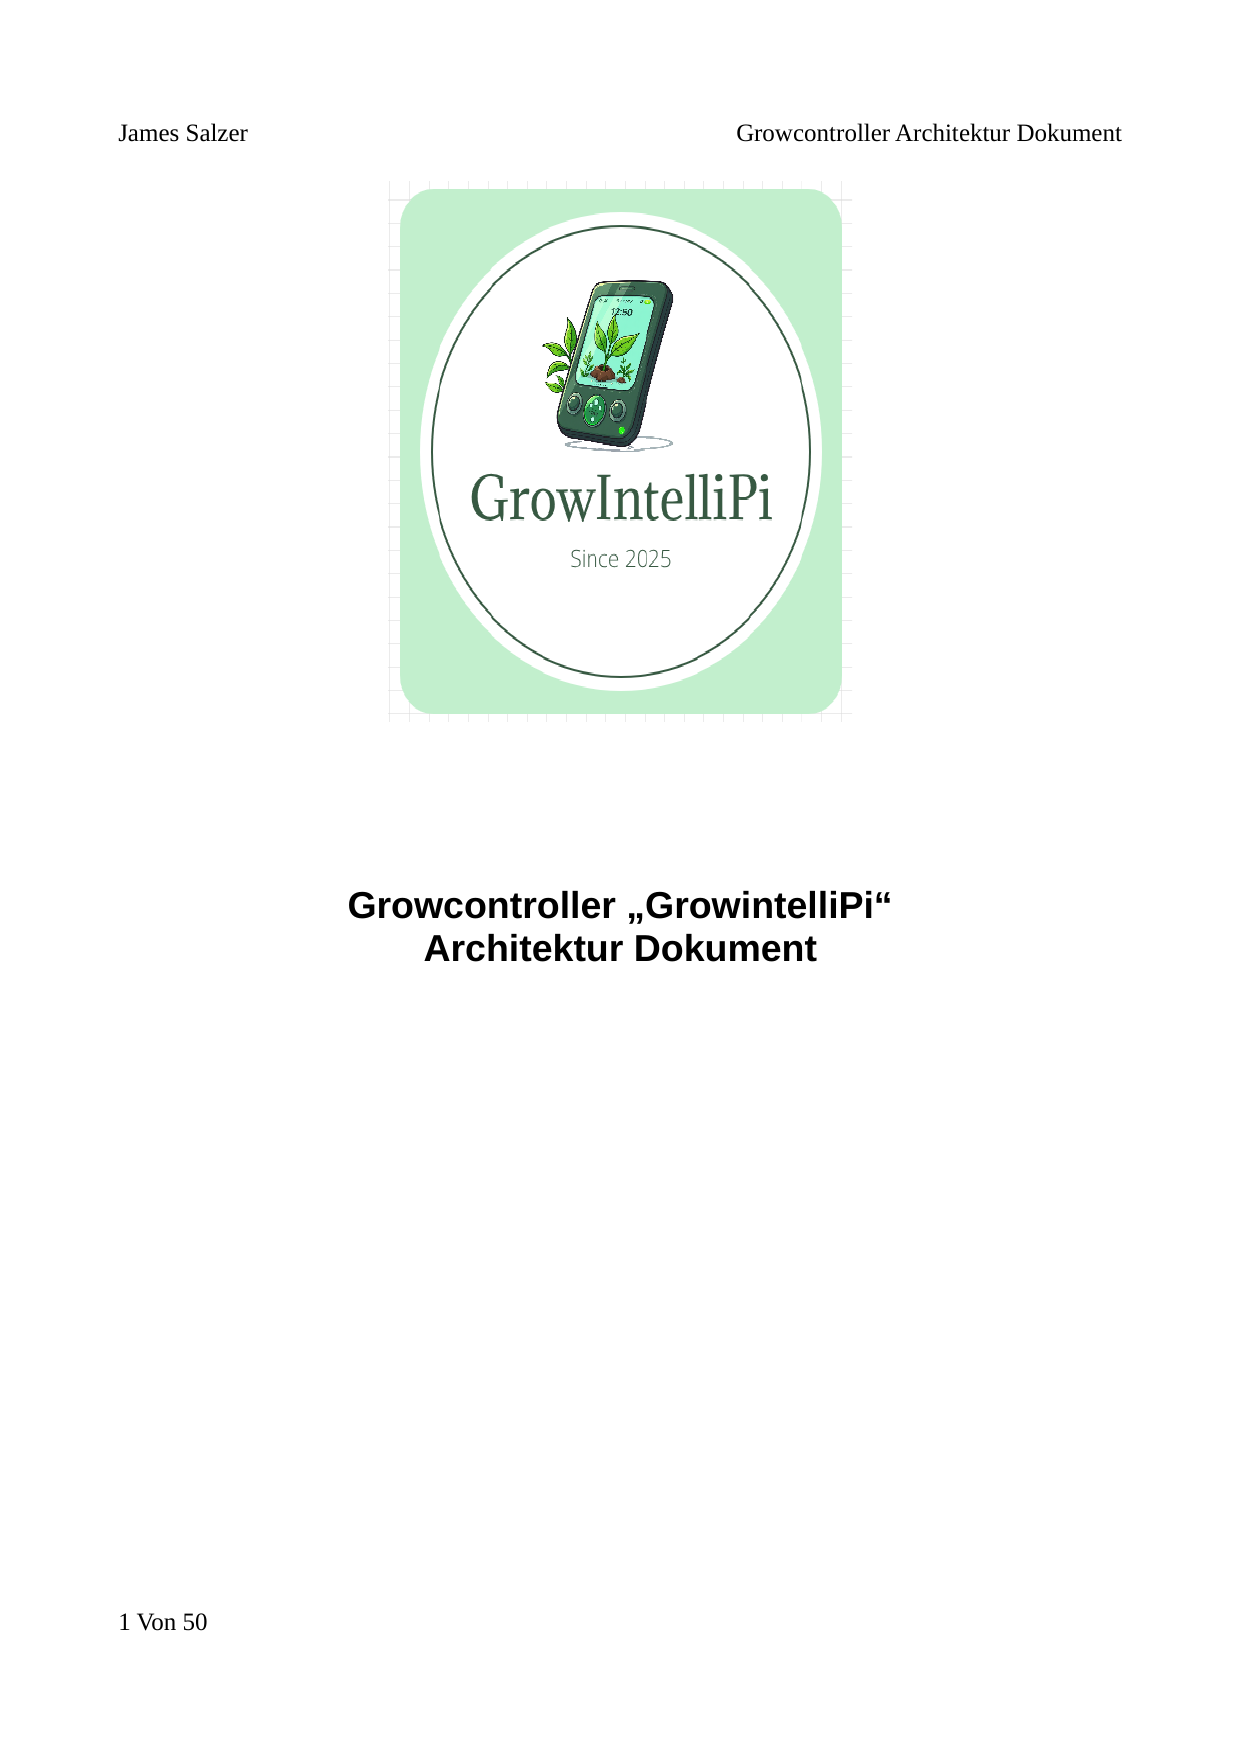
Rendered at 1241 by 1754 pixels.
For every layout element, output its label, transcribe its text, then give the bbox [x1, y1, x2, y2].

picture [388, 181, 853, 722]
title Growcontroller „GrowintelliPi“ Architektur Dokument [118, 883, 1122, 969]
